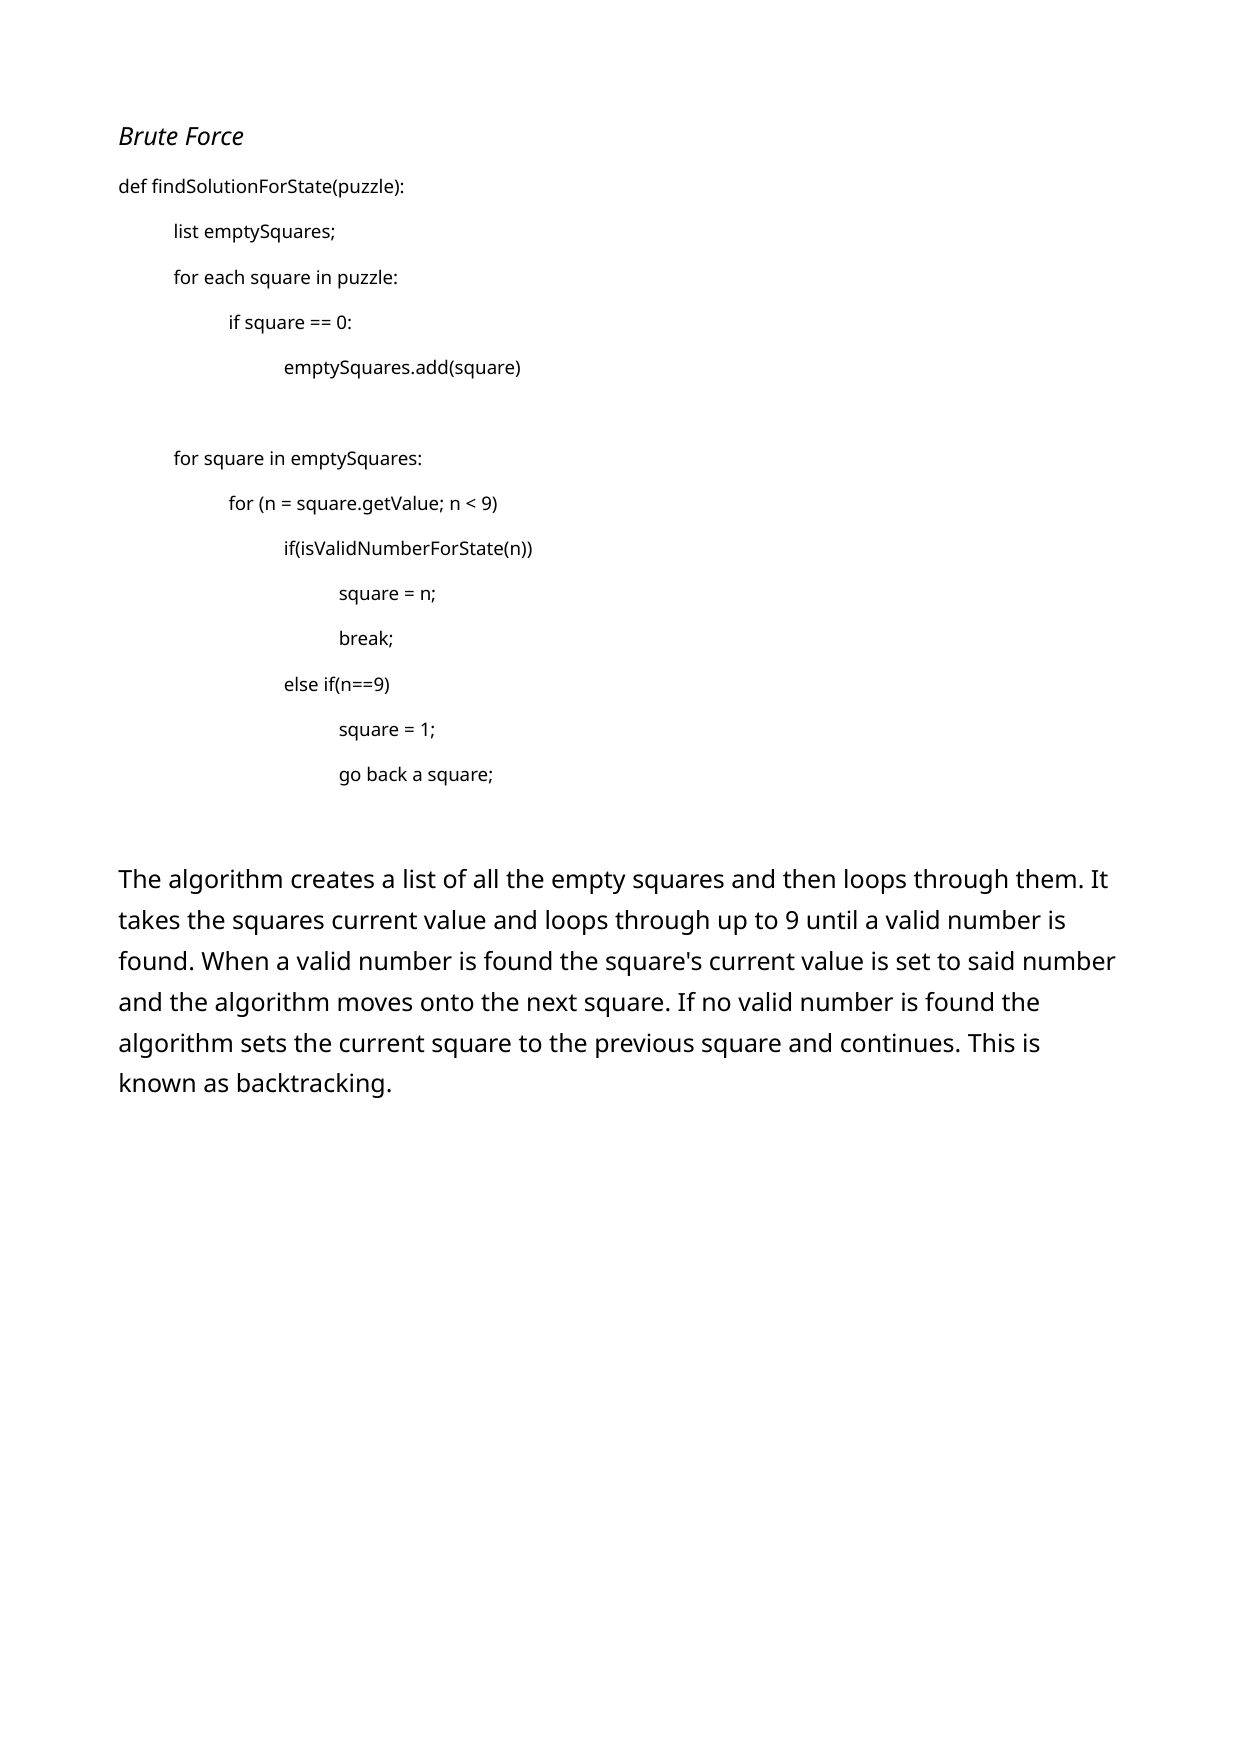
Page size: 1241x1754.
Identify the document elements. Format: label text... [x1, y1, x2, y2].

text else if(n==9) [118, 671, 1122, 696]
text def findSolutionForState(puzzle): [118, 173, 1122, 199]
text emptySquares.add(square) [118, 354, 1122, 380]
text list emptySquares; [118, 219, 1122, 244]
text for (n = square.getValue; n < 9) [118, 490, 1122, 516]
text Brute Force [118, 118, 1122, 152]
text for each square in puzzle: [118, 264, 1122, 289]
text square = 1; [118, 716, 1122, 742]
text for square in emptySquares: [118, 445, 1122, 470]
text if square == 0: [118, 309, 1122, 335]
text The algorithm creates a list of all the empty squares and then loops through them. It takes the squares current value and loops through up to 9 until a valid number is found. When a valid number is found the square's current value is set to said number and the algorithm moves onto the next square. If no valid number is found the algorithm sets the current square to the previous square and continues. This is known as backtracking. [118, 862, 1122, 1100]
text square = n; [118, 580, 1122, 606]
text break; [118, 626, 1122, 651]
text go back a square; [118, 761, 1122, 787]
text if(isValidNumberForState(n)) [118, 535, 1122, 561]
